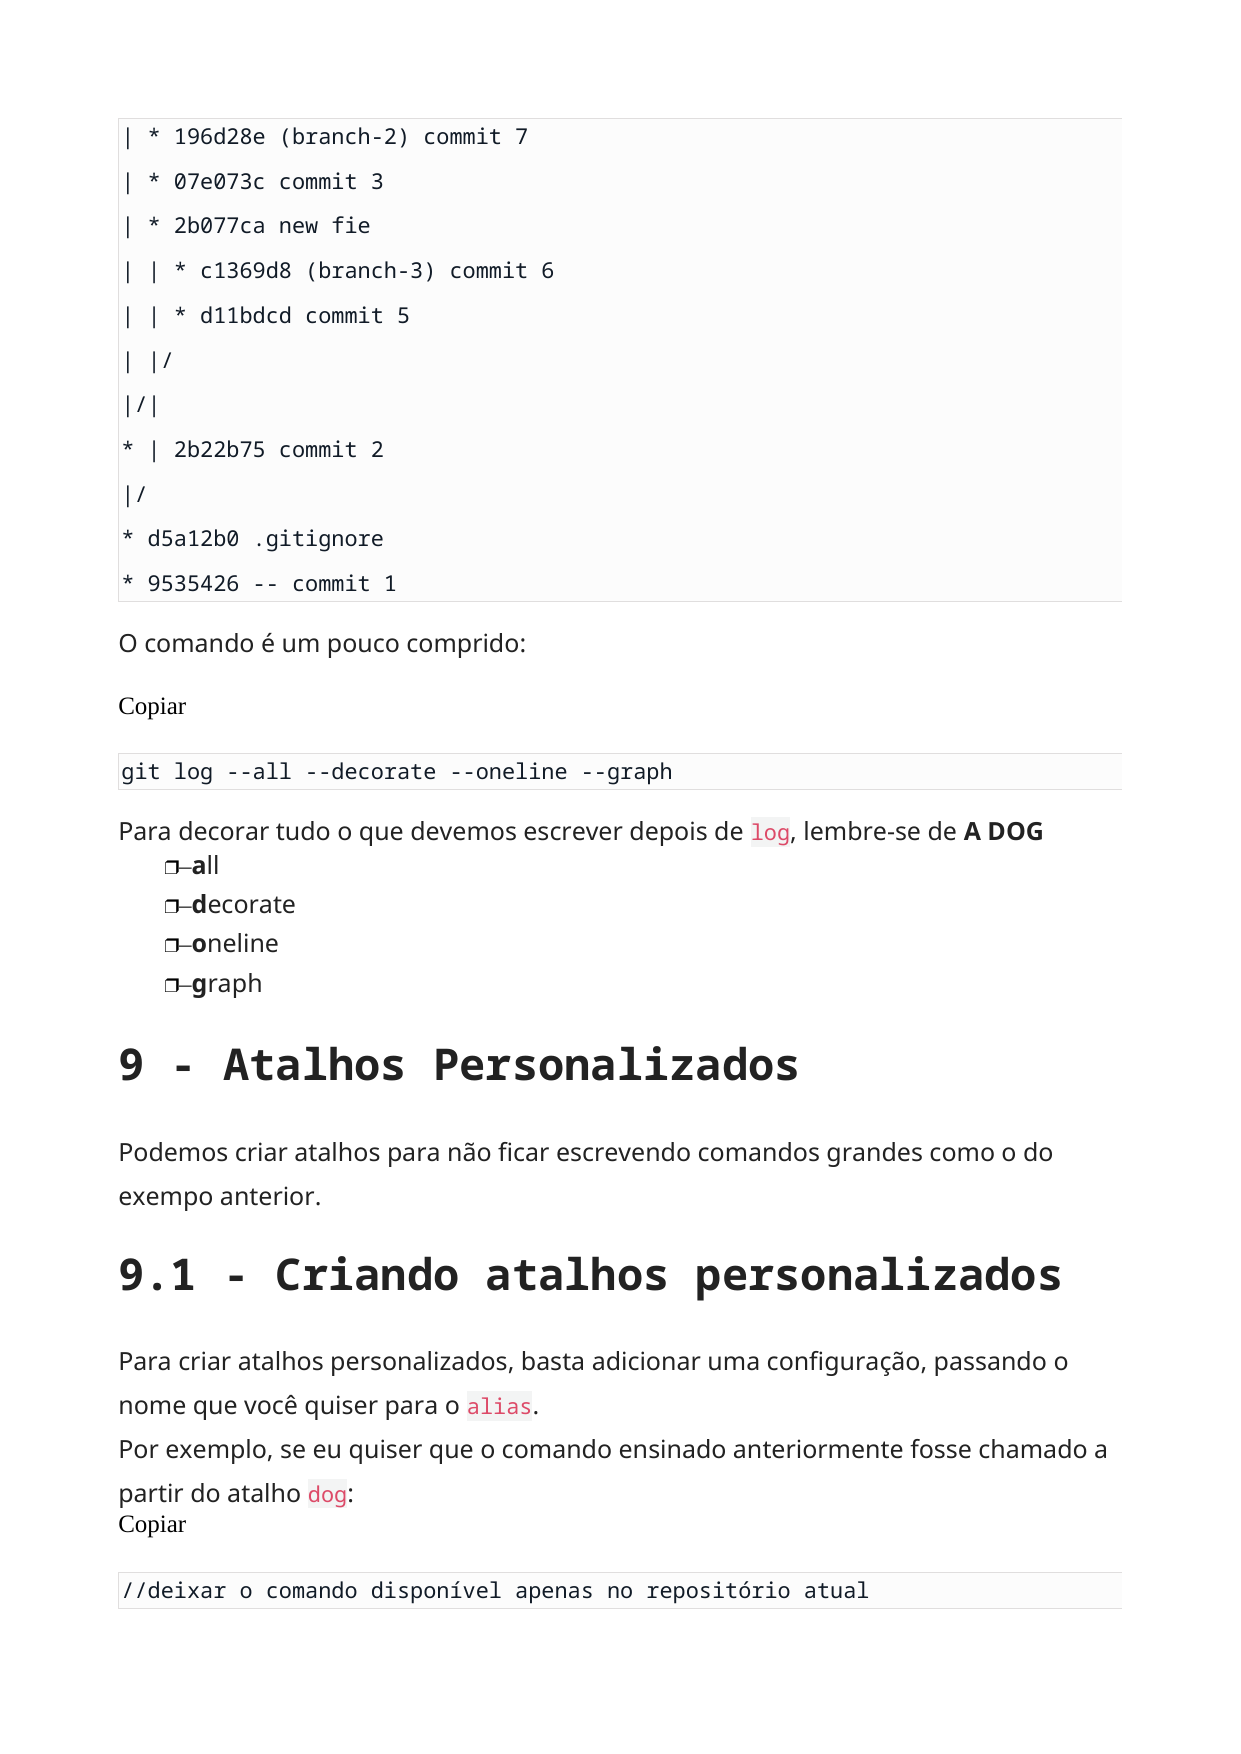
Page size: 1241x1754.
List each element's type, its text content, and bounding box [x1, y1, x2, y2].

text | | * c1369d8 (branch-3) commit 6 [119, 252, 1122, 285]
text * d5a12b0 .gitignore [119, 520, 1122, 553]
text Podemos criar atalhos para não ficar escrevendo comandos grandes como o do exempo anterior. [118, 1125, 1122, 1212]
text Para criar atalhos personalizados, basta adicionar uma configuração, passando o nome que você quiser para o alias. [118, 1334, 1122, 1422]
text * | 2b22b75 commit 2 [119, 431, 1122, 464]
list –graph [118, 965, 1122, 999]
text |/| [119, 386, 1122, 419]
text | * 07e073c commit 3 [119, 163, 1122, 196]
text Para decorar tudo o que devemos escrever depois de log, lembre-se de A DOG [118, 804, 1122, 848]
text * 9535426 -- commit 1 [119, 565, 1122, 601]
text |/ [119, 476, 1122, 508]
subtitle 9.1 - Criando atalhos personalizados [118, 1243, 1122, 1303]
text | | * d11bdcd commit 5 [119, 297, 1122, 330]
text Por exemplo, se eu quiser que o comando ensinado anteriormente fosse chamado a partir do atalho dog: [118, 1422, 1122, 1509]
text Copiar [118, 691, 1122, 719]
text | |/ [119, 342, 1122, 374]
list –oneline [118, 926, 1122, 960]
subtitle 9 - Atalhos Personalizados [118, 1034, 1122, 1093]
text | * 196d28e (branch-2) commit 7 [119, 119, 1122, 151]
list –decorate [118, 887, 1122, 921]
list –all [118, 848, 1122, 882]
text Copiar [118, 1509, 1122, 1538]
text //deixar o comando disponível apenas no repositório atual [119, 1573, 1122, 1608]
text git log --all --decorate --oneline --graph [119, 754, 1122, 789]
text | * 2b077ca new fie [119, 207, 1122, 240]
text O comando é um pouco comprido: [118, 616, 1122, 659]
